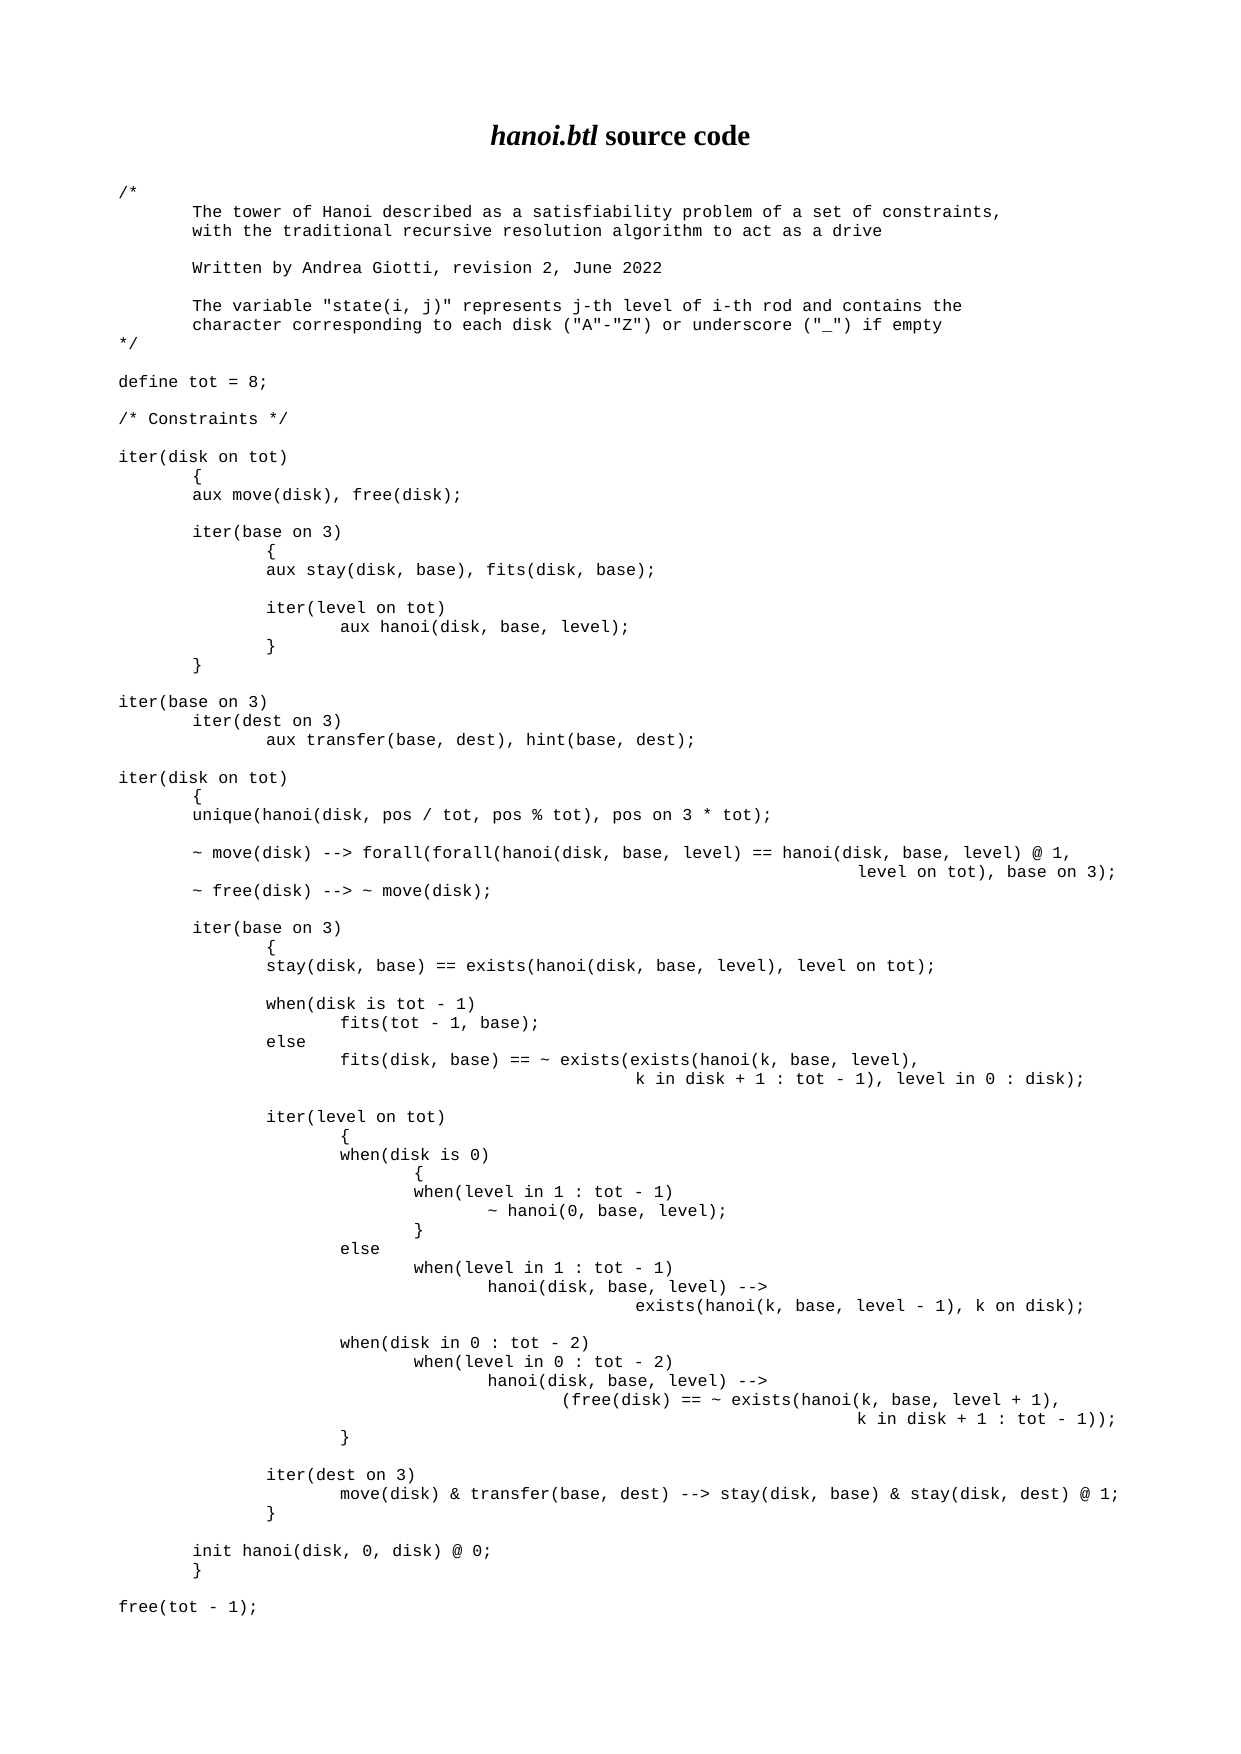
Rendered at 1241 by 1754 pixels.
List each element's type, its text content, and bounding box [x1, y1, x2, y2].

text free(tot - 1); [118, 1599, 1122, 1618]
text { [118, 939, 1122, 958]
text { [118, 467, 1122, 486]
text when(disk is 0) [118, 1146, 1122, 1165]
text iter(base on 3) [118, 920, 1122, 939]
text stay(disk, base) == exists(hanoi(disk, base, level), level on tot); [118, 958, 1122, 977]
text { [118, 1127, 1122, 1146]
text { [118, 543, 1122, 562]
text Written by Andrea Giotti, revision 2, June 2022 [118, 260, 1122, 279]
text iter(disk on tot) [118, 449, 1122, 467]
text } [118, 1504, 1122, 1523]
text when(disk in 0 : tot - 2) [118, 1335, 1122, 1354]
text fits(tot - 1, base); [118, 1014, 1122, 1033]
text character corresponding to each disk ("A"-"Z") or underscore ("_") if empty [118, 317, 1122, 336]
text iter(dest on 3) [118, 713, 1122, 731]
text move(disk) & transfer(base, dest) --> stay(disk, base) & stay(disk, dest) @ 1; [118, 1486, 1122, 1504]
text /* Constraints */ [118, 411, 1122, 430]
text when(level in 1 : tot - 1) [118, 1259, 1122, 1278]
text } [118, 1222, 1122, 1241]
text fits(disk, base) == ~ exists(exists(hanoi(k, base, level), [118, 1052, 1122, 1071]
text init hanoi(disk, 0, disk) @ 0; [118, 1542, 1122, 1561]
text with the traditional recursive resolution algorithm to act as a drive [118, 222, 1122, 241]
text iter(dest on 3) [118, 1467, 1122, 1486]
text hanoi(disk, base, level) --> [118, 1278, 1122, 1297]
text unique(hanoi(disk, pos / tot, pos % tot), pos on 3 * tot); [118, 807, 1122, 826]
text k in disk + 1 : tot - 1)); [118, 1410, 1122, 1429]
text iter(level on tot) [118, 599, 1122, 618]
text The tower of Hanoi described as a satisfiability problem of a set of constraints, [118, 203, 1122, 222]
text } [118, 1429, 1122, 1448]
text when(level in 1 : tot - 1) [118, 1184, 1122, 1203]
text define tot = 8; [118, 373, 1122, 392]
text The variable "state(i, j)" represents j-th level of i-th rod and contains the [118, 298, 1122, 317]
text iter(level on tot) [118, 1108, 1122, 1127]
text aux transfer(base, dest), hint(base, dest); [118, 731, 1122, 750]
text hanoi(disk, base, level) --> [118, 1372, 1122, 1391]
text /* [118, 185, 1122, 203]
text when(level in 0 : tot - 2) [118, 1354, 1122, 1372]
text aux move(disk), free(disk); [118, 486, 1122, 505]
text iter(disk on tot) [118, 769, 1122, 788]
text hanoi.btl source code [118, 118, 1122, 152]
text ~ move(disk) --> forall(forall(hanoi(disk, base, level) == hanoi(disk, base, level) @ 1, level on tot), base on 3); [118, 844, 1122, 882]
text exists(hanoi(k, base, level - 1), k on disk); [118, 1297, 1122, 1316]
text } [118, 656, 1122, 675]
text ~ free(disk) --> ~ move(disk); [118, 882, 1122, 901]
text */ [118, 336, 1122, 354]
text iter(base on 3) [118, 694, 1122, 713]
text } [118, 637, 1122, 656]
text ~ hanoi(0, base, level); [118, 1203, 1122, 1222]
text (free(disk) == ~ exists(hanoi(k, base, level + 1), [118, 1391, 1122, 1410]
text else [118, 1241, 1122, 1259]
text { [118, 1165, 1122, 1184]
text k in disk + 1 : tot - 1), level in 0 : disk); [118, 1071, 1122, 1090]
text when(disk is tot - 1) [118, 995, 1122, 1014]
text { [118, 788, 1122, 807]
text aux hanoi(disk, base, level); [118, 618, 1122, 637]
text } [118, 1561, 1122, 1580]
text else [118, 1033, 1122, 1052]
text aux stay(disk, base), fits(disk, base); [118, 562, 1122, 581]
text iter(base on 3) [118, 524, 1122, 543]
